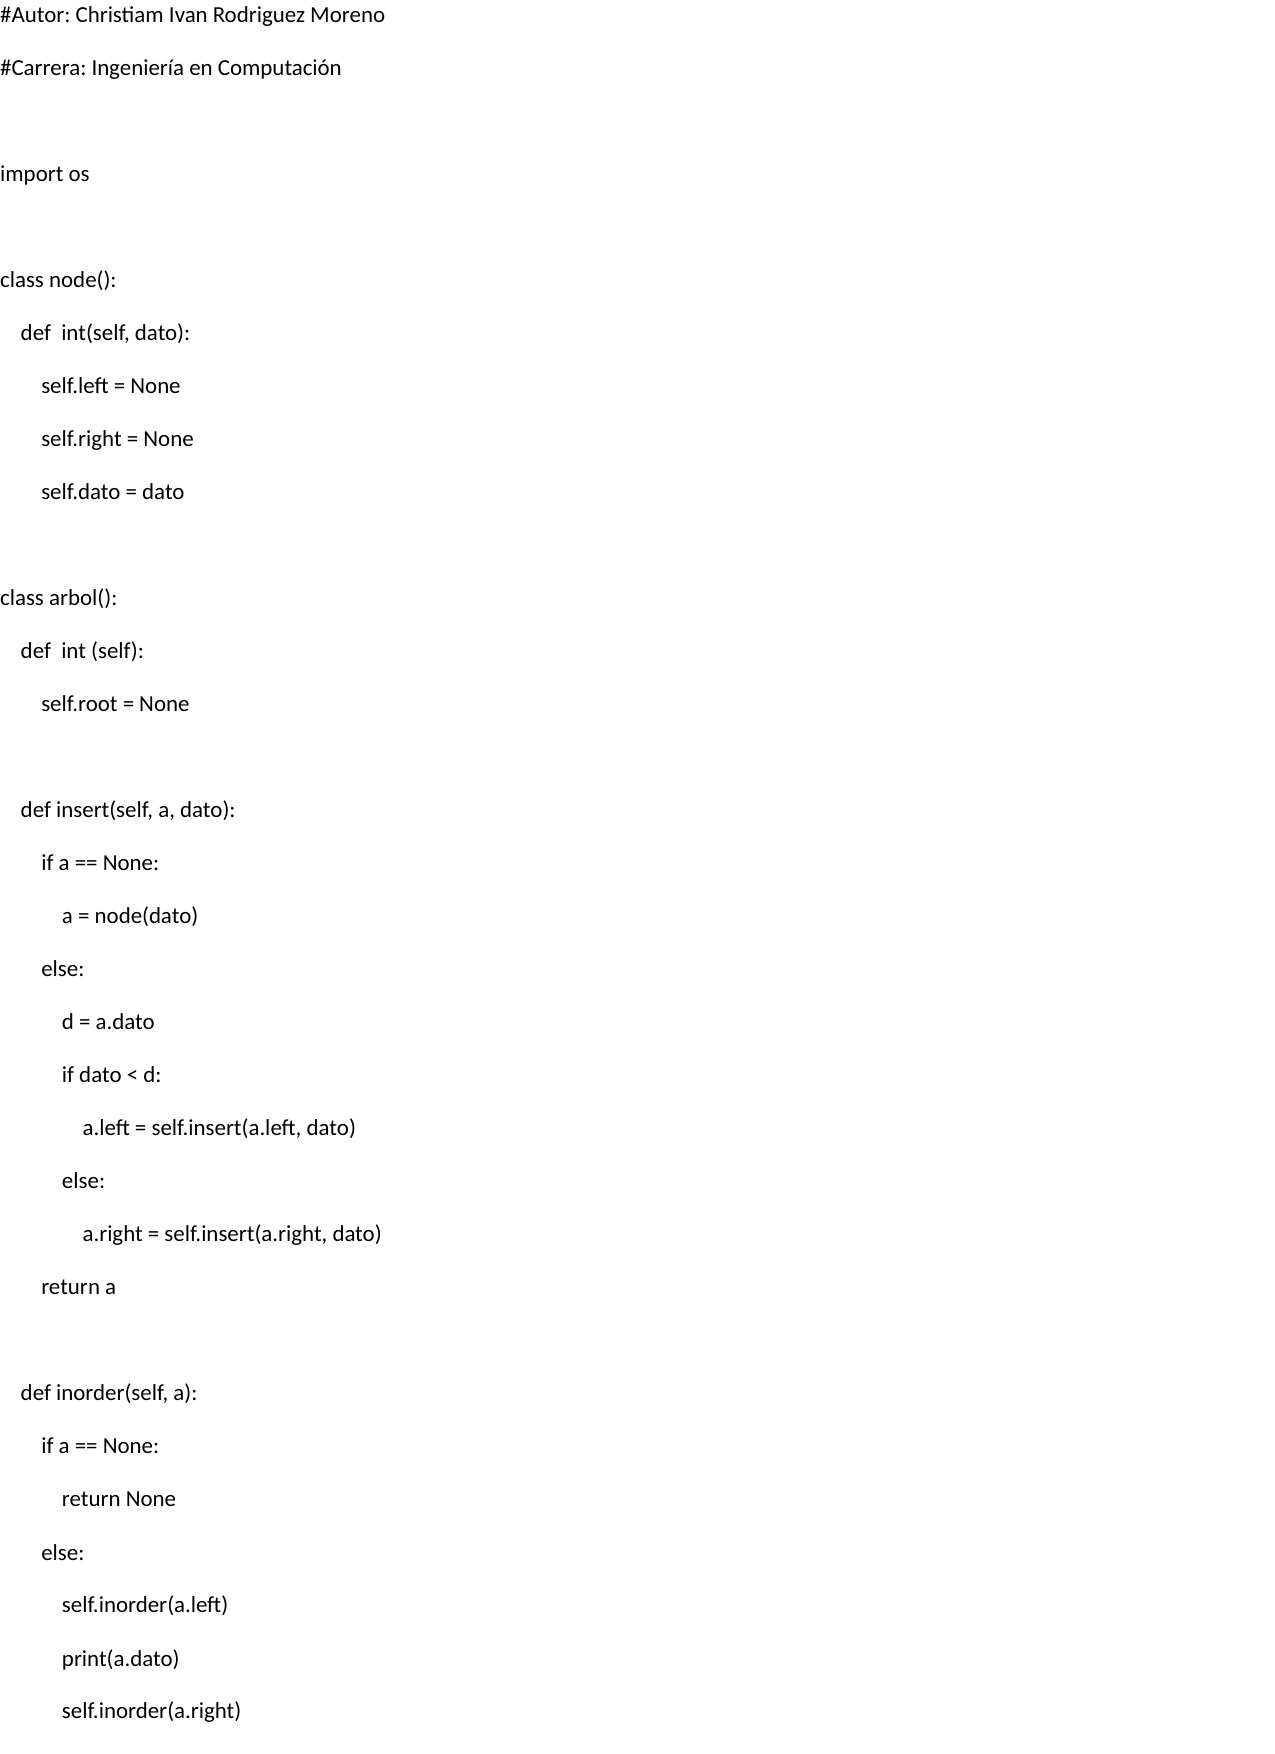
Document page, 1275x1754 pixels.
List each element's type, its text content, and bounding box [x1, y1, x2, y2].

text def int(self, dato): [0, 318, 1275, 346]
text if a == None: [0, 848, 1275, 876]
text class node(): [0, 265, 1275, 293]
text if dato < d: [0, 1060, 1275, 1088]
text self.root = None [0, 689, 1275, 717]
text return a [0, 1272, 1275, 1301]
text d = a.dato [0, 1007, 1275, 1035]
text self.dato = dato [0, 477, 1275, 505]
text class arbol(): [0, 583, 1275, 611]
text else: [0, 1166, 1275, 1194]
text print(a.dato) [0, 1644, 1275, 1672]
text #Autor: Christiam Ivan Rodriguez Moreno [0, 0, 1275, 28]
text if a == None: [0, 1432, 1275, 1459]
text def insert(self, a, dato): [0, 795, 1275, 823]
text a.left = self.insert(a.left, dato) [0, 1113, 1275, 1141]
text #Carrera: Ingeniería en Computación [0, 53, 1275, 81]
text self.left = None [0, 371, 1275, 399]
text return None [0, 1484, 1275, 1513]
text import os [0, 159, 1275, 187]
text self.right = None [0, 424, 1275, 452]
text a.right = self.insert(a.right, dato) [0, 1219, 1275, 1247]
text else: [0, 954, 1275, 982]
text def inorder(self, a): [0, 1378, 1275, 1407]
text self.inorder(a.left) [0, 1591, 1275, 1619]
text else: [0, 1538, 1275, 1566]
text self.inorder(a.right) [0, 1697, 1275, 1725]
text a = node(dato) [0, 901, 1275, 929]
text def int (self): [0, 636, 1275, 664]
